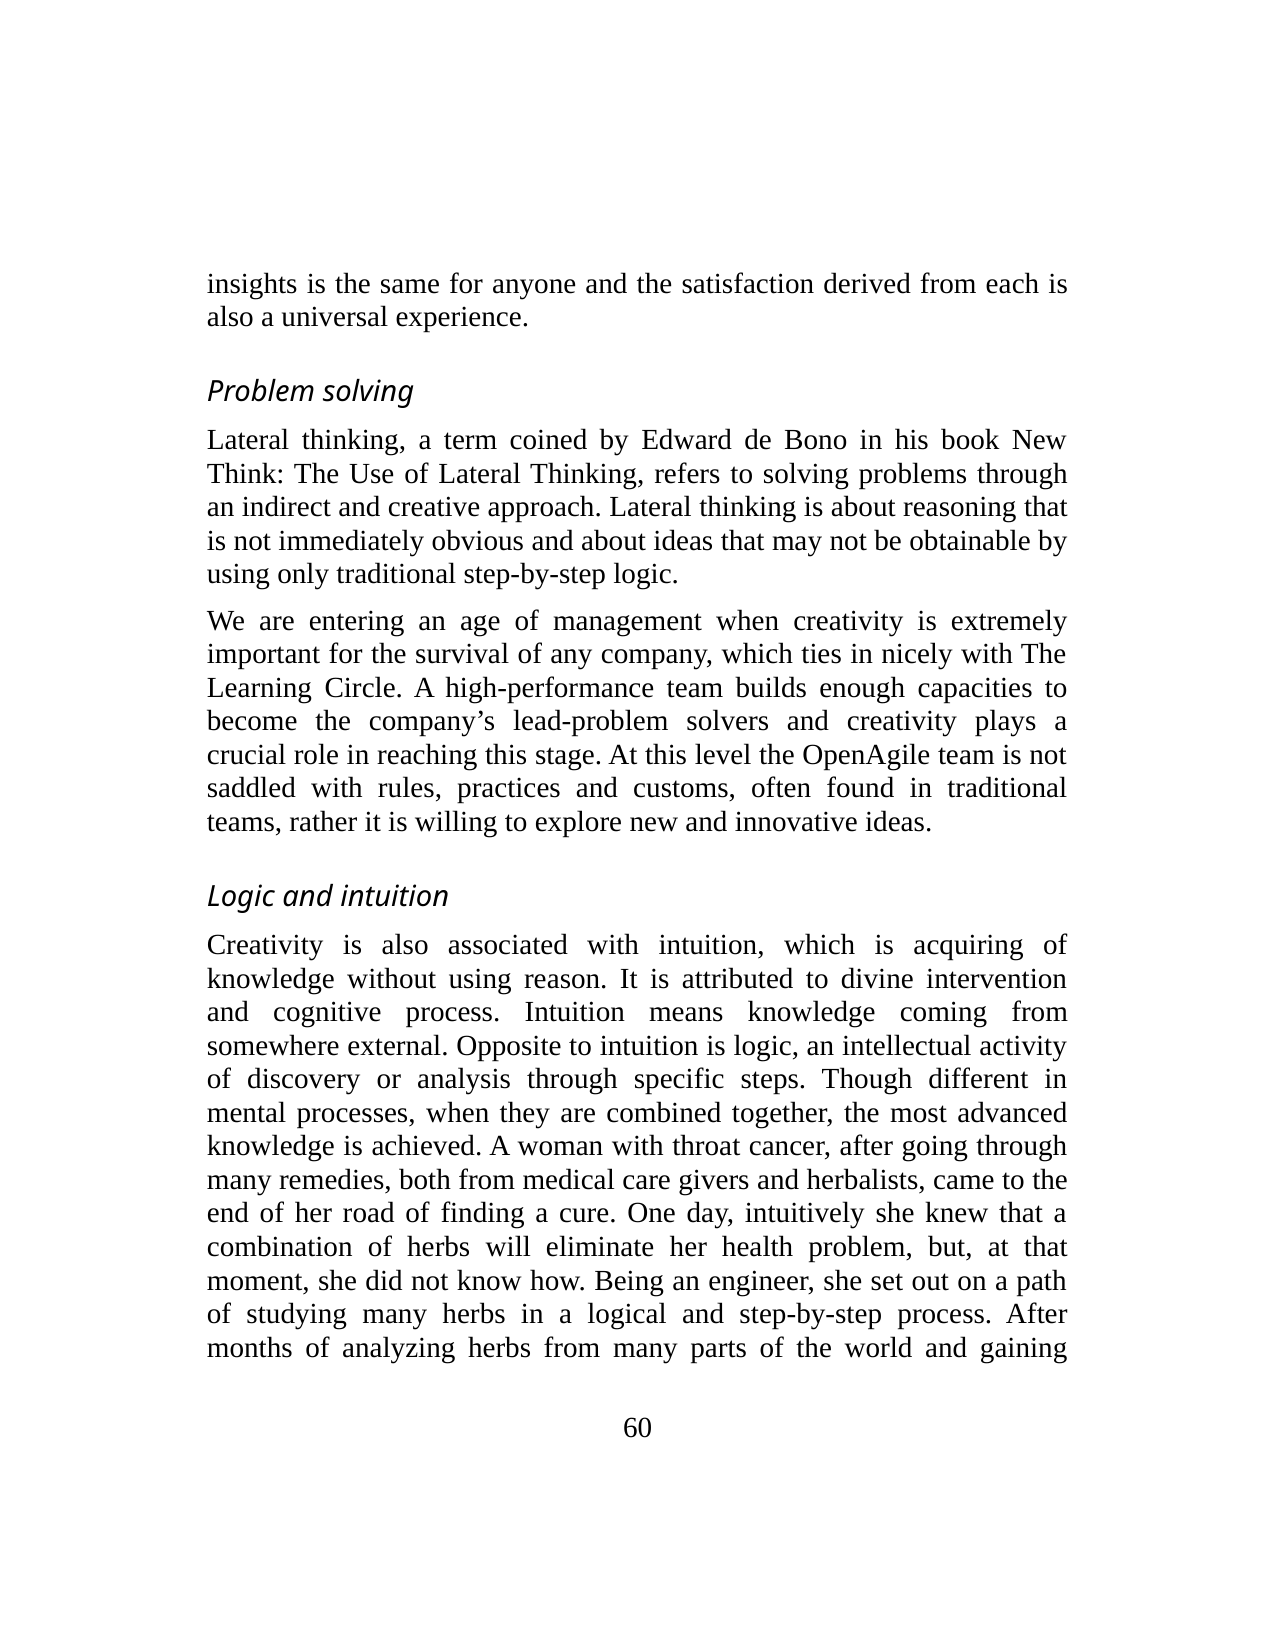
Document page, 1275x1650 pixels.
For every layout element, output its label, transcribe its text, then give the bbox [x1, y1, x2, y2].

text insights is the same for anyone and the satisfaction derived from each is also a universal experience. [207, 266, 1068, 333]
text We are entering an age of management when creativity is extremely important for the survival of any company, which ties in nicely with The Learning Circle. A high-performance team builds enough capacities to become the company’s lead-problem solvers and creativity plays a crucial role in reaching this stage. At this level the OpenAgile team is not saddled with rules, practices and customs, often found in traditional teams, rather it is willing to explore new and innovative ideas. [207, 603, 1068, 837]
text Creativity is also associated with intuition, which is acquiring of knowledge without using reason. It is attributed to divine intervention and cognitive process. Intuition means knowledge coming from somewhere external. Opposite to intuition is logic, an intellectual activity of discovery or analysis through specific steps. Though different in mental processes, when they are combined together, the most advanced knowledge is achieved. A woman with throat cancer, after going through many remedies, both from medical care givers and herbalists, came to the end of her road of finding a cure. One day, intuitively she knew that a combination of herbs will eliminate her health problem, but, at that moment, she did not know how. Being an engineer, she set out on a path of studying many herbs in a logical and step-by-step process. After months of analyzing herbs from many parts of the world and gaining [207, 927, 1068, 1363]
subtitle Problem solving [207, 370, 1068, 410]
subtitle Logic and intuition [207, 875, 1068, 915]
text Lateral thinking, a term coined by Edward de Bono in his book New Think: The Use of Lateral Thinking, refers to solving problems through an indirect and creative approach. Lateral thinking is about reasoning that is not immediately obvious and about ideas that may not be obtainable by using only traditional step-by-step logic. [207, 422, 1068, 590]
